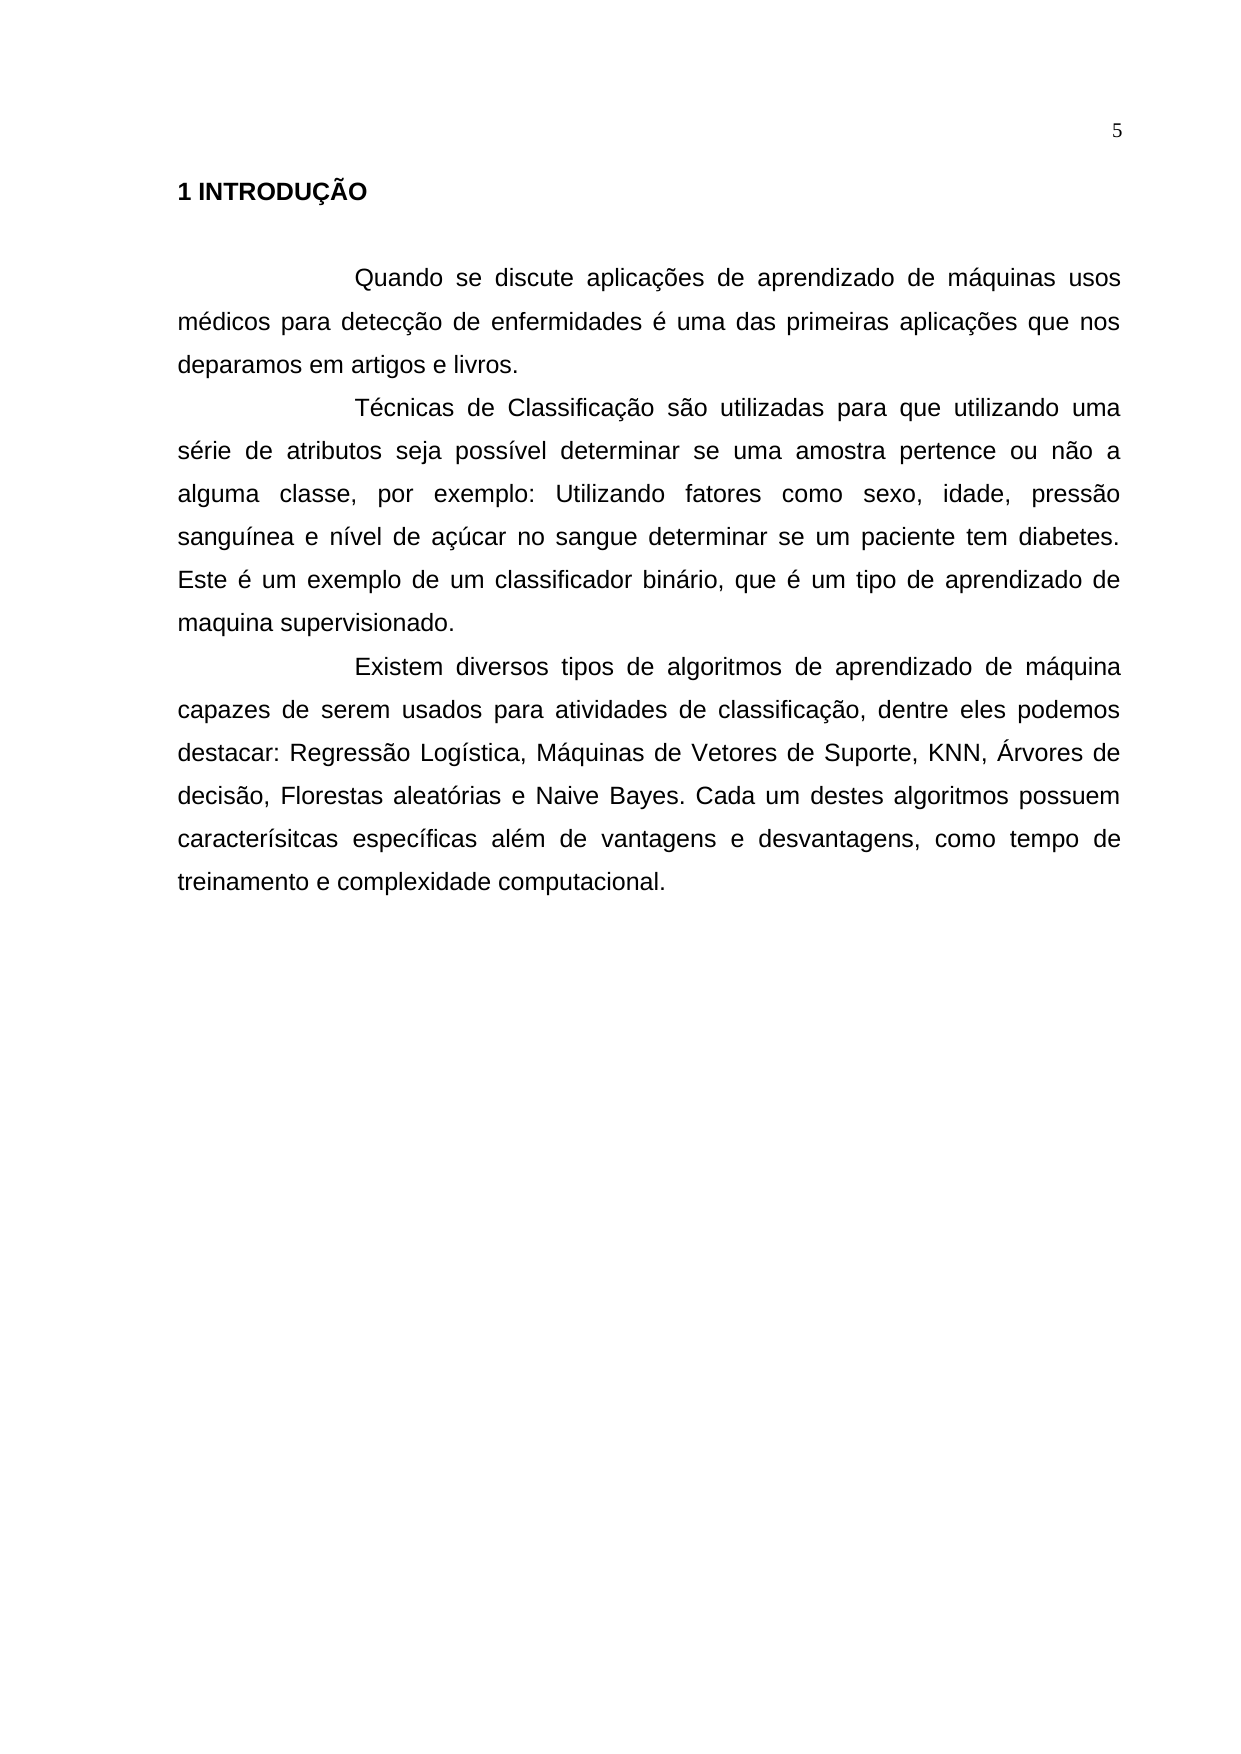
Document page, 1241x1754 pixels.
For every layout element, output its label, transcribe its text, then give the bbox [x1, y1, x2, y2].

text Técnicas de Classificação são utilizadas para que utilizando uma série de atributos seja possível determinar se uma amostra pertence ou não a alguma classe, por exemplo: Utilizando fatores como sexo, idade, pressão sanguínea e nível de açúcar no sangue determinar se um paciente tem diabetes. Este é um exemplo de um classificador binário, que é um tipo de aprendizado de maquina supervisionado. [177, 393, 1122, 637]
text Quando se discute aplicações de aprendizado de máquinas usos médicos para detecção de enfermidades é uma das primeiras aplicações que nos deparamos em artigos e livros. [177, 263, 1122, 378]
subtitle 1 INTRODUÇÃO [177, 177, 1122, 206]
text Existem diversos tipos de algoritmos de aprendizado de máquina capazes de serem usados para atividades de classificação, dentre eles podemos destacar: Regressão Logística, Máquinas de Vetores de Suporte, KNN, Árvores de decisão, Florestas aleatórias e Naive Bayes. Cada um destes algoritmos possuem caracterísitcas específicas além de vantagens e desvantagens, como tempo de treinamento e complexidade computacional. [177, 652, 1122, 896]
